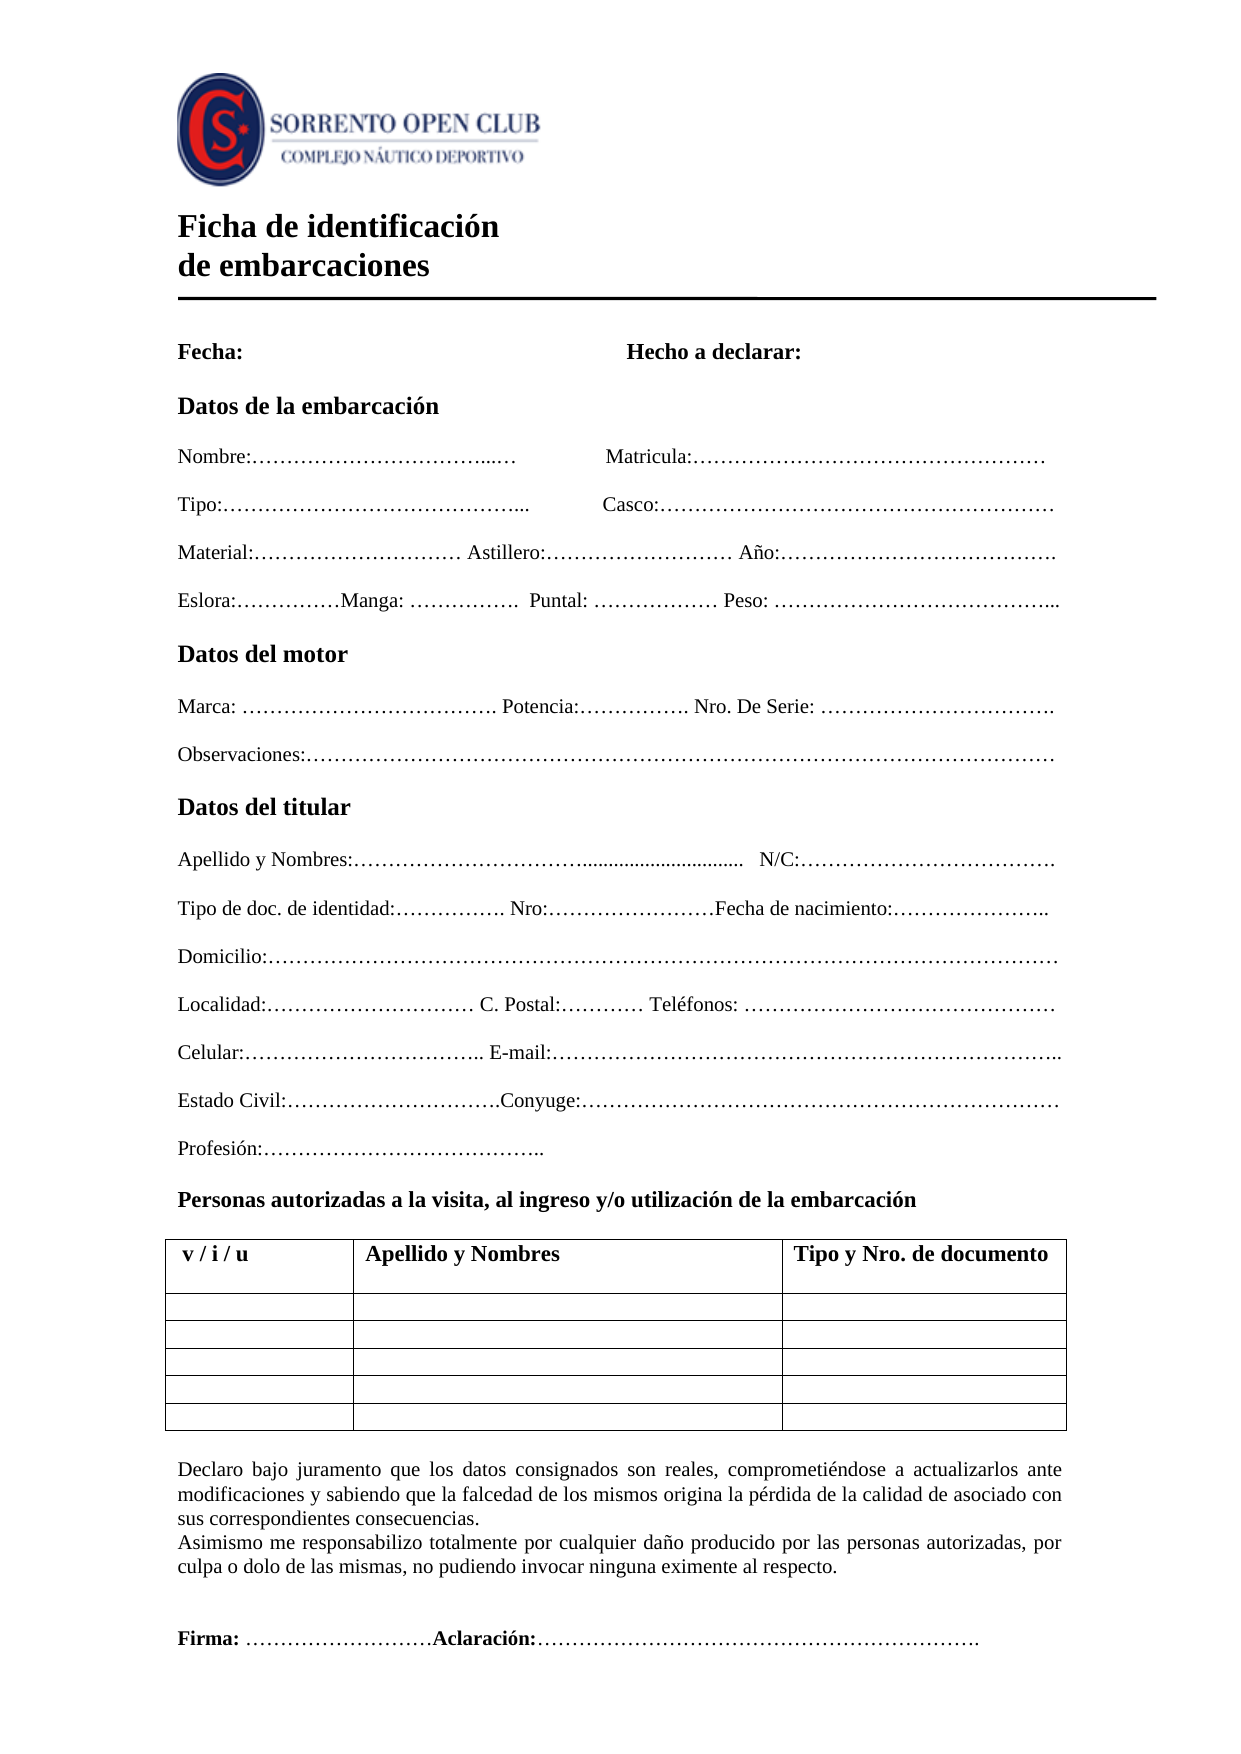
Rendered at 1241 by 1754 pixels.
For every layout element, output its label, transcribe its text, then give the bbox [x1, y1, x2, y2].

table_cell [166, 1376, 353, 1403]
text Datos del motor [177, 639, 1063, 667]
text Nombre:……………………………...… Matricula:…………………………………………… [177, 444, 1063, 468]
text Celular:…………………………….. E-mail:……………………………………………………………….. [177, 1040, 1063, 1064]
text Localidad:………………………… C. Postal:………… Teléfonos: ……………………………………… [177, 992, 1063, 1016]
text Asimismo me responsabilizo totalmente por cualquier daño producido por las personas autorizadas, por culpa o dolo de las mismas, no pudiendo invocar ninguna eximente al respecto. [177, 1529, 1063, 1578]
picture [177, 73, 567, 207]
text Personas autorizadas a la visita, al ingreso y/o utilización de la embarcación [177, 1187, 1063, 1213]
table_cell [783, 1321, 1066, 1348]
table_cell [166, 1321, 353, 1348]
text Tipo:……………………………………... Casco:………………………………………………… [177, 492, 1063, 516]
table_cell [354, 1376, 782, 1403]
text Material:………………………… Astillero:……………………… Año:…………………………………. [177, 540, 1063, 564]
text Observaciones:……………………………………………………………………………………………… [177, 742, 1063, 766]
table_cell [783, 1294, 1066, 1320]
text Profesión:………………………………….. [177, 1136, 1063, 1160]
text Domicilio:…………………………………………………………………………………………………… [177, 944, 1063, 968]
text Datos del titular [177, 792, 1063, 821]
text Ficha de identificación [177, 207, 1063, 245]
text Fecha: Hecho a declarar: [177, 338, 1063, 365]
table_cell [354, 1349, 782, 1375]
text Declaro bajo juramento que los datos consignados son reales, comprometiéndose a actualizarlos ante modificaciones y sabiendo que la falcedad de los mismos origina la pérdida de la calidad de asociado con sus correspondientes consecuencias. [177, 1457, 1063, 1529]
text Firma: ………………………Aclaración:………………………………………………………. [177, 1626, 1063, 1650]
table_cell [166, 1294, 353, 1320]
table_header v / i / u [166, 1240, 353, 1293]
text Apellido y Nombres:……………………………............................... N/C:………………………………. [177, 847, 1063, 871]
text de embarcaciones [177, 245, 1063, 283]
table_header Apellido y Nombres [354, 1240, 782, 1293]
text Datos de la embarcación [177, 391, 1063, 420]
table_header Tipo y Nro. de documento [783, 1240, 1066, 1293]
table_cell [354, 1294, 782, 1320]
text Estado Civil:………………………….Conyuge:…………………………………………………………… [177, 1088, 1063, 1112]
table_cell [783, 1404, 1066, 1430]
table_cell [166, 1349, 353, 1375]
table_cell [166, 1404, 353, 1430]
text Tipo de doc. de identidad:……………. Nro:……………………Fecha de nacimiento:………………….. [177, 896, 1063, 919]
text Marca: ………………………………. Potencia:……………. Nro. De Serie: ……………………………. [177, 694, 1063, 718]
table_cell [354, 1321, 782, 1348]
text Eslora:……………Manga: ……………. Puntal: ……………… Peso: …………………………………... [177, 588, 1063, 612]
table_cell [783, 1376, 1066, 1403]
table_cell [783, 1349, 1066, 1375]
table_cell [354, 1404, 782, 1430]
